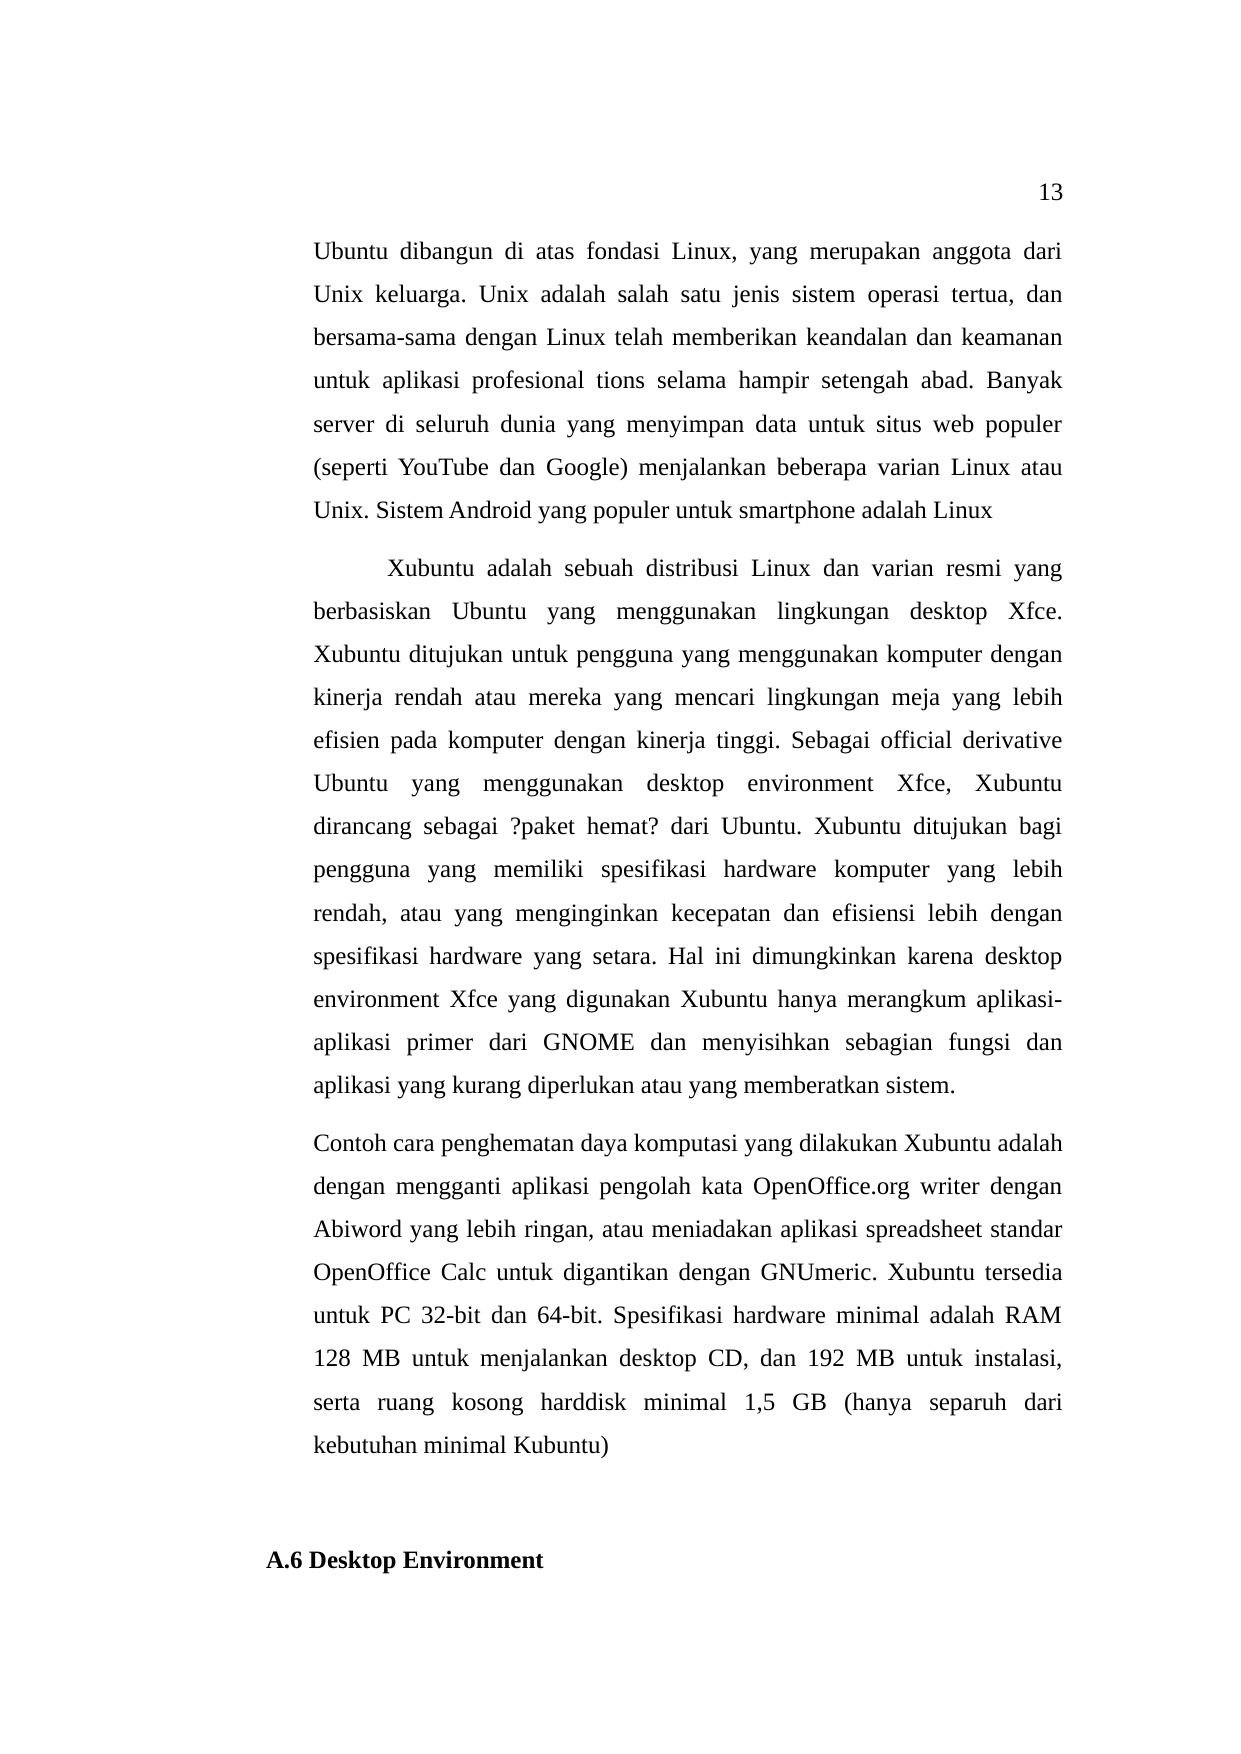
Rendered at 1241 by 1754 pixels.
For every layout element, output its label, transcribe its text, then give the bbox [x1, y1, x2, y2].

text A.6 Desktop Environment [266, 1545, 1063, 1574]
text Ubuntu dibangun di atas fondasi Linux, yang merupakan anggota dari Unix keluarga. Unix adalah salah satu jenis sistem operasi tertua, dan bersama-sama dengan Linux telah memberikan keandalan dan keamanan untuk aplikasi profesional tions selama hampir setengah abad. Banyak server di seluruh dunia yang menyimpan data untuk situs web populer (seperti YouTube dan Google) menjalankan beberapa varian Linux atau Unix. Sistem Android yang populer untuk smartphone adalah Linux [313, 236, 1063, 524]
text Xubuntu adalah sebuah distribusi Linux dan varian resmi yang berbasiskan Ubuntu yang menggunakan lingkungan desktop Xfce. Xubuntu ditujukan untuk pengguna yang menggunakan komputer dengan kinerja rendah atau mereka yang mencari lingkungan meja yang lebih efisien pada komputer dengan kinerja tinggi. Sebagai official derivative Ubuntu yang menggunakan desktop environment Xfce, Xubuntu dirancang sebagai ?paket hemat? dari Ubuntu. Xubuntu ditujukan bagi pengguna yang memiliki spesifikasi hardware komputer yang lebih rendah, atau yang menginginkan kecepatan dan efisiensi lebih dengan spesifikasi hardware yang setara. Hal ini dimungkinkan karena desktop environment Xfce yang digunakan Xubuntu hanya merangkum aplikasi-aplikasi primer dari GNOME dan menyisihkan sebagian fungsi dan aplikasi yang kurang diperlukan atau yang memberatkan sistem. [313, 553, 1063, 1099]
text Contoh cara penghematan daya komputasi yang dilakukan Xubuntu adalah dengan mengganti aplikasi pengolah kata OpenOffice.org writer dengan Abiword yang lebih ringan, atau meniadakan aplikasi spreadsheet standar OpenOffice Calc untuk digantikan dengan GNUmeric. Xubuntu tersedia untuk PC 32-bit dan 64-bit. Spesifikasi hardware minimal adalah RAM 128 MB untuk menjalankan desktop CD, dan 192 MB untuk instalasi, serta ruang kosong harddisk minimal 1,5 GB (hanya separuh dari kebutuhan minimal Kubuntu) [313, 1128, 1063, 1458]
